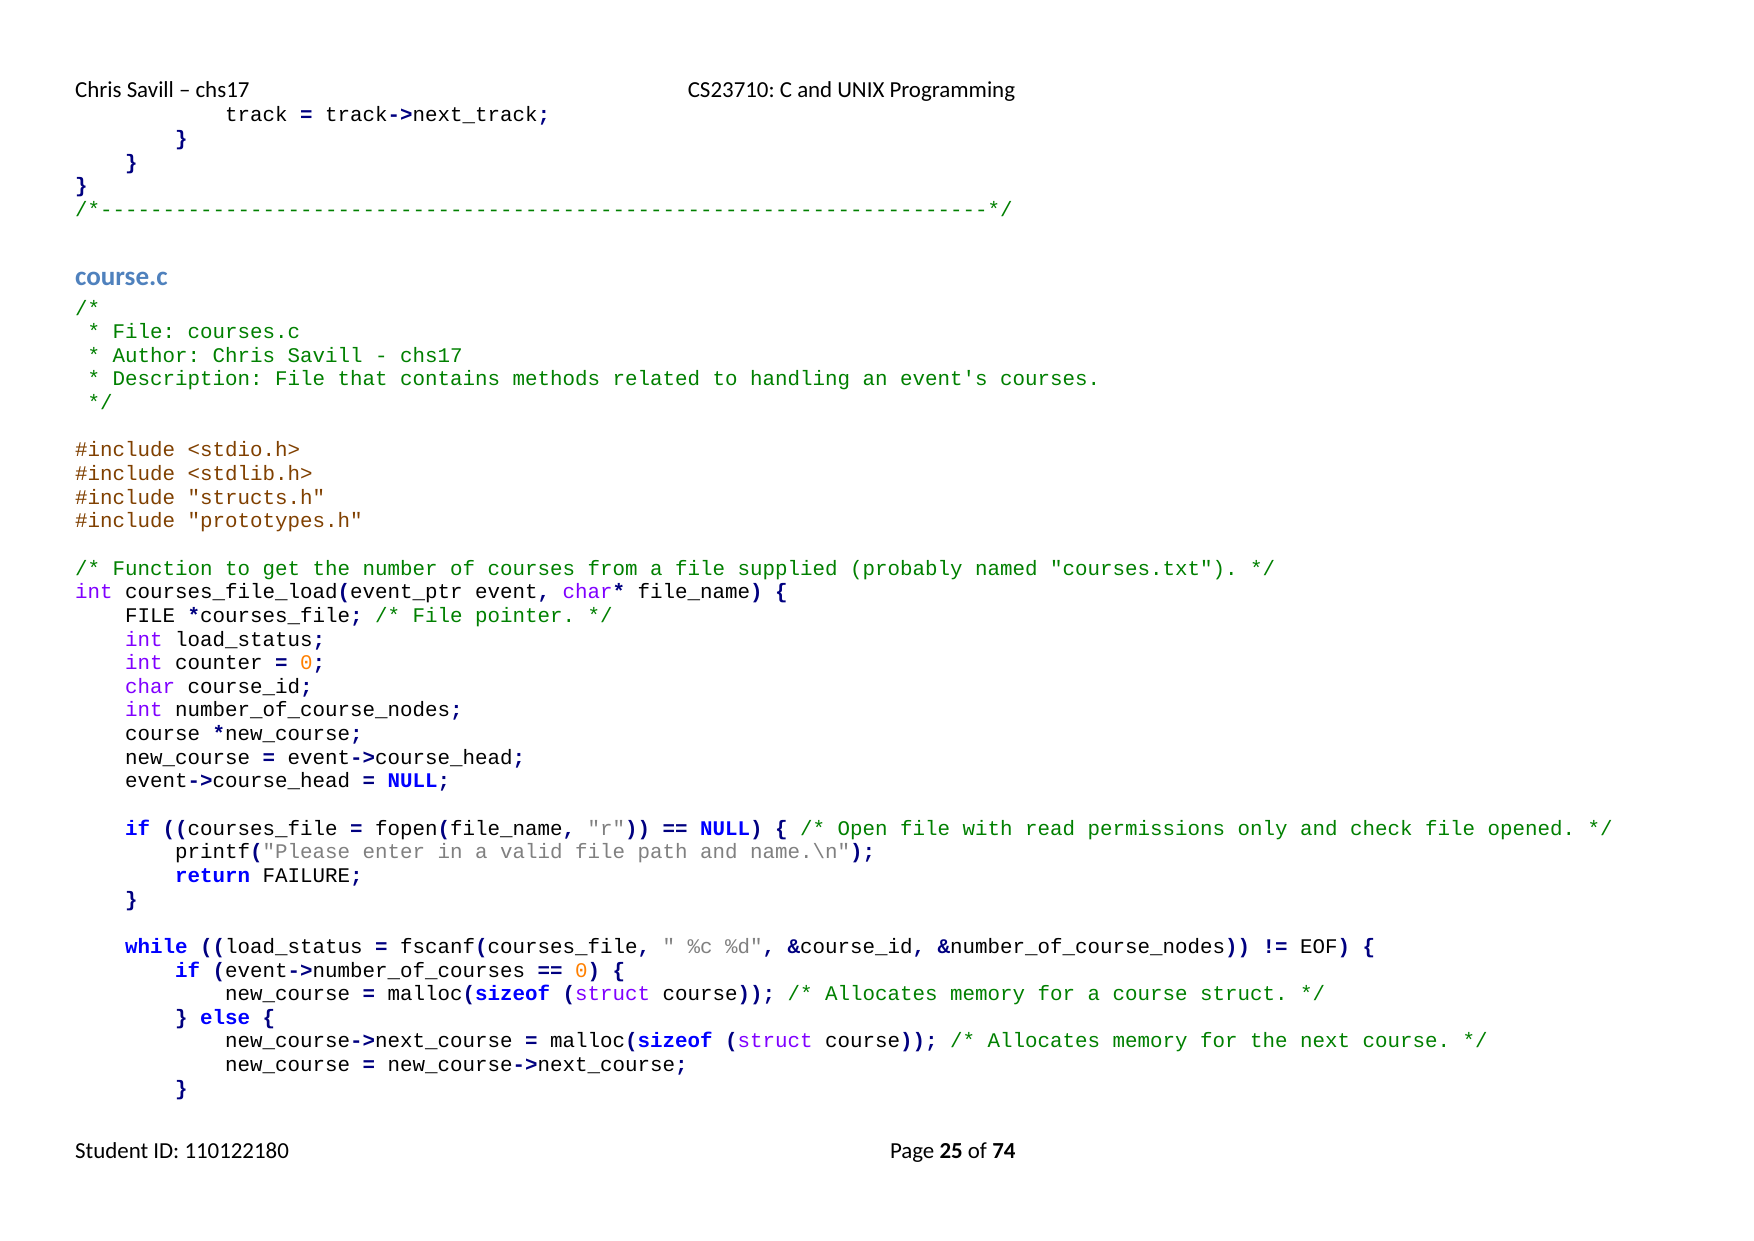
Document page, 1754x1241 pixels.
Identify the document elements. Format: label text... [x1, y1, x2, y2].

text * Description: File that contains methods related to handling an event's courses. [75, 368, 1679, 392]
text FILE *courses_file; /* File pointer. */ [75, 605, 1679, 628]
text new_course = malloc(sizeof (struct course)); /* Allocates memory for a course struct. */ [75, 983, 1679, 1007]
text char course_id; [75, 676, 1679, 699]
text if (event->number_of_courses == 0) { [75, 959, 1679, 983]
text new_course = new_course->next_course; [75, 1054, 1679, 1078]
text } [75, 152, 1679, 175]
text track = track->next_track; [75, 104, 1679, 128]
text #include "structs.h" [75, 487, 1679, 510]
text * File: courses.c [75, 321, 1679, 345]
text /* Function to get the number of courses from a file supplied (probably named "courses.txt"). */ [75, 558, 1679, 581]
text course *new_course; [75, 723, 1679, 747]
text } [75, 175, 1679, 199]
text new_course = event->course_head; [75, 747, 1679, 770]
text int number_of_course_nodes; [75, 699, 1679, 723]
text if ((courses_file = fopen(file_name, "r")) == NULL) { /* Open file with read permissions only and check file opened. */ [75, 818, 1679, 841]
text int courses_file_load(event_ptr event, char* file_name) { [75, 581, 1679, 605]
text new_course->next_course = malloc(sizeof (struct course)); /* Allocates memory for the next course. */ [75, 1031, 1679, 1054]
text } [75, 889, 1679, 912]
text event->course_head = NULL; [75, 770, 1679, 794]
subtitle course.c [75, 259, 1679, 293]
text int load_status; [75, 628, 1679, 652]
text * Author: Chris Savill - chs17 [75, 345, 1679, 368]
text #include <stdio.h> [75, 439, 1679, 463]
text } [75, 128, 1679, 152]
text } else { [75, 1007, 1679, 1031]
text */ [75, 392, 1679, 416]
text return FAILURE; [75, 865, 1679, 889]
text while ((load_status = fscanf(courses_file, " %c %d", &course_id, &number_of_course_nodes)) != EOF) { [75, 936, 1679, 959]
text /*-----------------------------------------------------------------------*/ [75, 199, 1679, 223]
text } [75, 1078, 1679, 1101]
text printf("Please enter in a valid file path and name.\n"); [75, 841, 1679, 865]
text int counter = 0; [75, 652, 1679, 676]
text #include "prototypes.h" [75, 510, 1679, 534]
text /* [75, 297, 1679, 321]
text #include <stdlib.h> [75, 463, 1679, 487]
